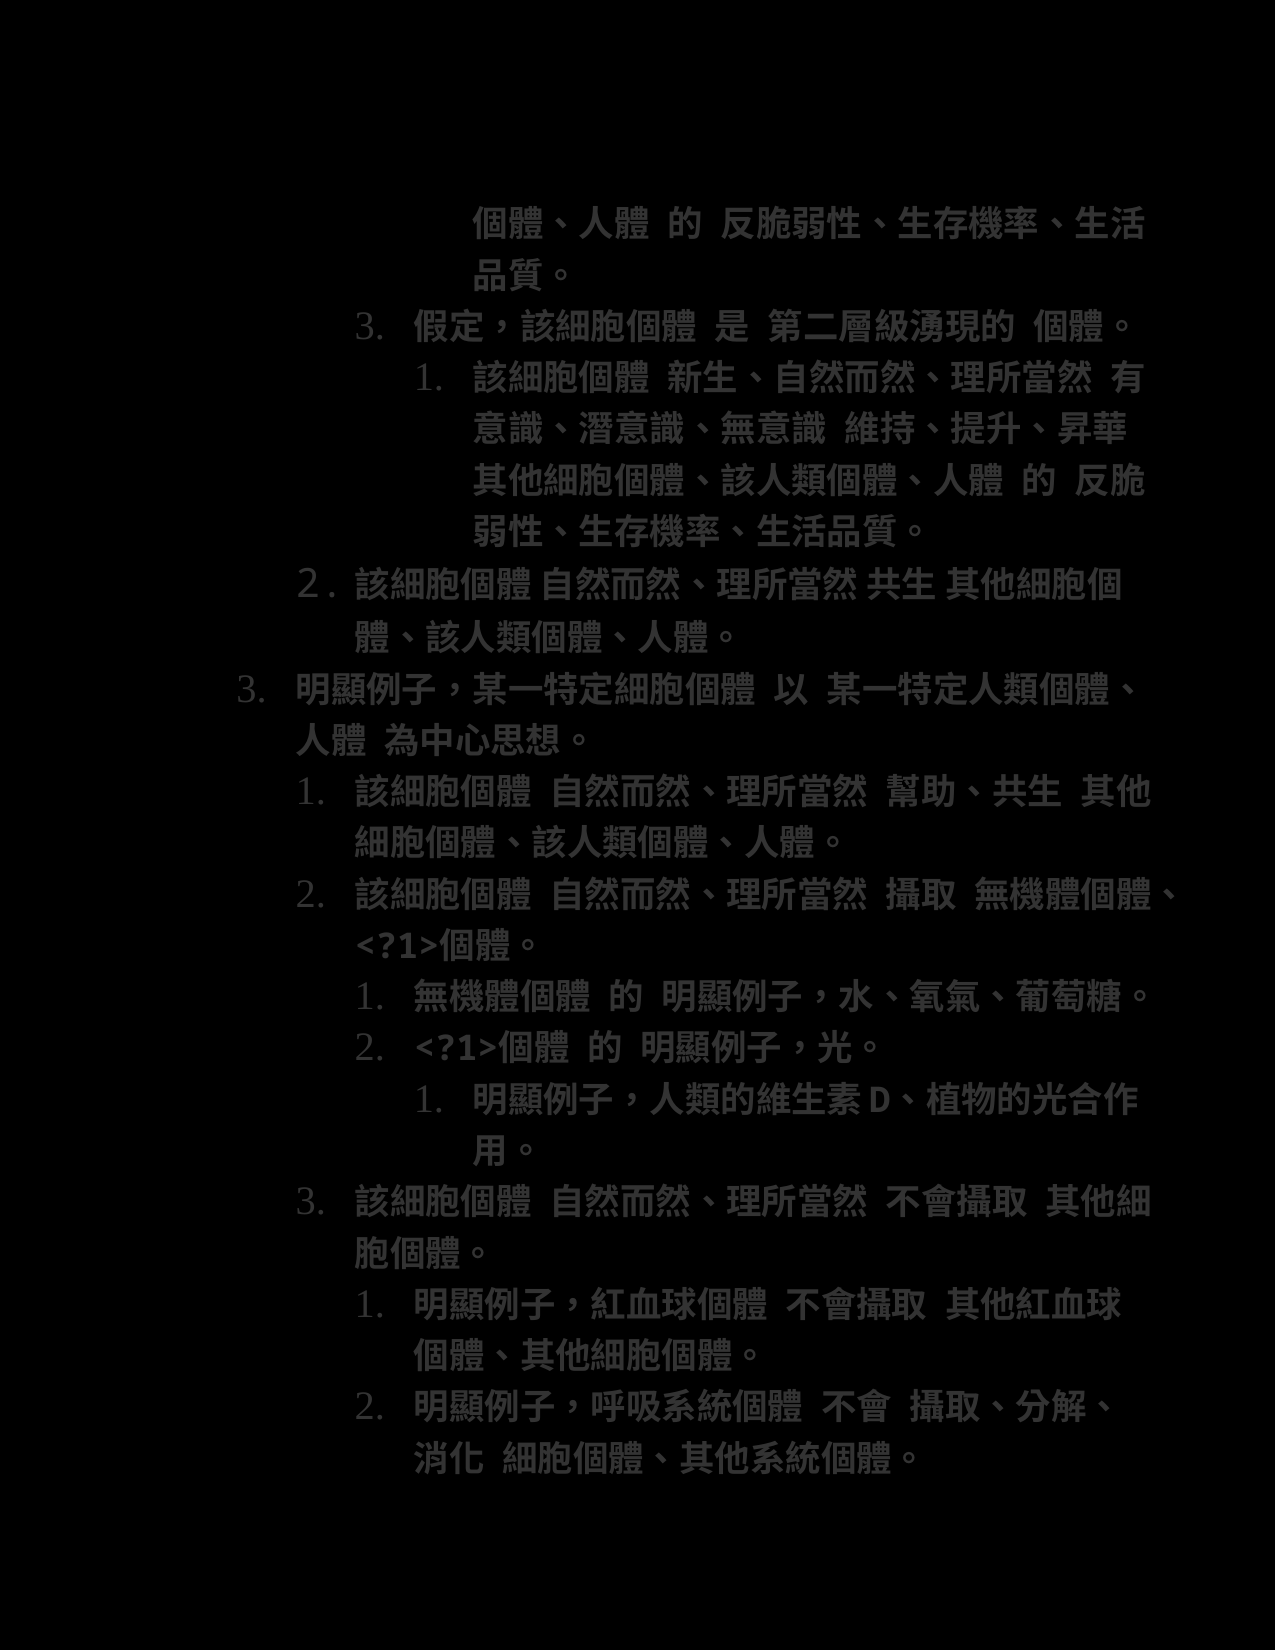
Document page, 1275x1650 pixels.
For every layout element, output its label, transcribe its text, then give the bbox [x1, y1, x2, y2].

list <?1>個體 的 明顯例子，光。 [354, 1020, 1157, 1071]
list 該細胞個體 自然而然、理所當然 不會攝取 其他細胞個體。 [295, 1174, 1157, 1276]
list 該細胞個體 新生、自然而然、理所當然 有意識、潛意識、無意識 維持、提升、昇華 其他細胞個體、該人類個體、人體 的 反脆弱性、生存機率、生活品質。 [413, 349, 1157, 554]
list 明顯例子，紅血球個體 不會攝取 其他紅血球個體、其他細胞個體。 [354, 1276, 1157, 1379]
list 該細胞個體 自然而然、理所當然 幫助、共生 其他細胞個體、該人類個體、人體。 [295, 763, 1157, 866]
list 該細胞個體 自然而然、理所當然 共生 其他細胞個體、該人類個體、人體。 [295, 554, 1157, 661]
list 明顯例子，人類的維生素D、植物的光合作用。 [413, 1071, 1157, 1174]
list 該細胞個體 自然而然、理所當然 攝取 無機體個體、<?1>個體。 [295, 866, 1157, 968]
list 明顯例子，呼吸系統個體 不會 攝取、分解、消化 細胞個體、其他系統個體。 [354, 1379, 1157, 1481]
list 假定，該細胞個體 是 第二層級湧現的 個體。 [354, 298, 1157, 349]
list 個體、人體 的 反脆弱性、生存機率、生活品質。 [413, 196, 1157, 298]
list 明顯例子，某一特定細胞個體 以 某一特定人類個體、人體 為中心思想。 [236, 661, 1157, 763]
list 無機體個體 的 明顯例子，水、氧氣、葡萄糖。 [354, 968, 1157, 1020]
